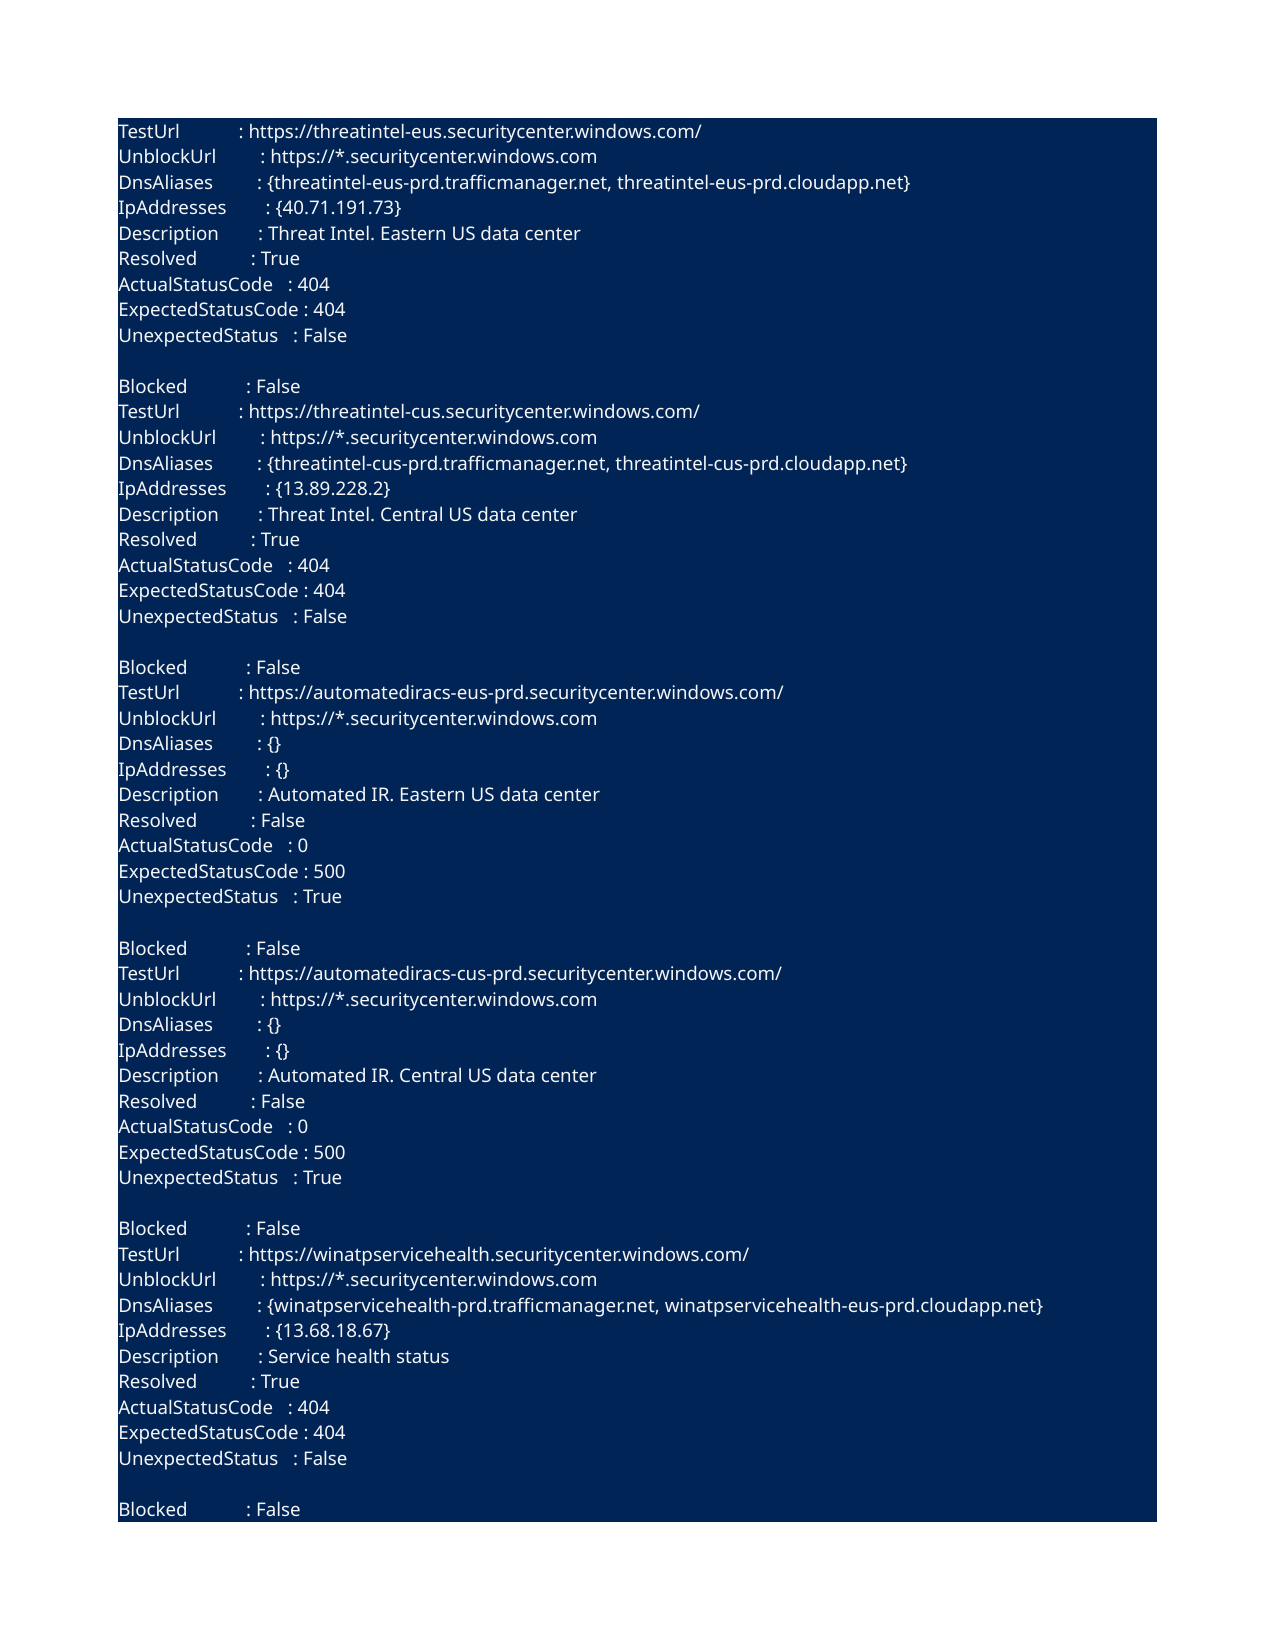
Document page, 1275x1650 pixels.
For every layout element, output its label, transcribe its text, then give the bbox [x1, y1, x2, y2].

text IpAddresses : {13.89.228.2} [118, 475, 1157, 501]
text ActualStatusCode : 404 [118, 1394, 1157, 1420]
text Resolved : True [118, 246, 1157, 271]
text DnsAliases : {} [118, 1011, 1157, 1037]
text TestUrl : https://automatediracs-eus-prd.securitycenter.windows.com/ [118, 679, 1157, 705]
text DnsAliases : {} [118, 731, 1157, 756]
text ExpectedStatusCode : 404 [118, 1420, 1157, 1445]
text Resolved : False [118, 1088, 1157, 1113]
text Description : Threat Intel. Eastern US data center [118, 220, 1157, 246]
text ExpectedStatusCode : 500 [118, 1139, 1157, 1164]
text ExpectedStatusCode : 500 [118, 858, 1157, 884]
text DnsAliases : {threatintel-eus-prd.trafficmanager.net, threatintel-eus-prd.cloudapp.net} [118, 169, 1157, 195]
text Blocked : False [118, 1216, 1157, 1241]
text UnexpectedStatus : True [118, 1164, 1157, 1190]
text Blocked : False [118, 654, 1157, 679]
text ActualStatusCode : 404 [118, 552, 1157, 577]
text Blocked : False [118, 1496, 1157, 1522]
text IpAddresses : {} [118, 1037, 1157, 1062]
text Resolved : True [118, 526, 1157, 552]
text ActualStatusCode : 0 [118, 1113, 1157, 1139]
text ActualStatusCode : 404 [118, 271, 1157, 297]
text TestUrl : https://automatediracs-cus-prd.securitycenter.windows.com/ [118, 960, 1157, 986]
text UnblockUrl : https://*.securitycenter.windows.com [118, 986, 1157, 1011]
text Description : Automated IR. Eastern US data center [118, 782, 1157, 807]
text DnsAliases : {threatintel-cus-prd.trafficmanager.net, threatintel-cus-prd.cloudapp.net} [118, 450, 1157, 475]
text Description : Automated IR. Central US data center [118, 1062, 1157, 1088]
text ExpectedStatusCode : 404 [118, 577, 1157, 603]
text IpAddresses : {} [118, 756, 1157, 782]
text Blocked : False [118, 935, 1157, 960]
text TestUrl : https://threatintel-cus.securitycenter.windows.com/ [118, 399, 1157, 424]
text Resolved : True [118, 1369, 1157, 1394]
text UnblockUrl : https://*.securitycenter.windows.com [118, 144, 1157, 169]
text TestUrl : https://winatpservicehealth.securitycenter.windows.com/ [118, 1241, 1157, 1267]
text IpAddresses : {40.71.191.73} [118, 195, 1157, 220]
text UnblockUrl : https://*.securitycenter.windows.com [118, 705, 1157, 731]
text ActualStatusCode : 0 [118, 833, 1157, 858]
text Description : Service health status [118, 1343, 1157, 1369]
text Blocked : False [118, 373, 1157, 399]
text UnblockUrl : https://*.securitycenter.windows.com [118, 424, 1157, 450]
text UnblockUrl : https://*.securitycenter.windows.com [118, 1267, 1157, 1292]
text UnexpectedStatus : False [118, 1445, 1157, 1471]
text UnexpectedStatus : False [118, 603, 1157, 628]
text Description : Threat Intel. Central US data center [118, 501, 1157, 526]
text UnexpectedStatus : False [118, 322, 1157, 348]
text DnsAliases : {winatpservicehealth-prd.trafficmanager.net, winatpservicehealth-eus-prd.cloudapp.net} [118, 1292, 1157, 1318]
text UnexpectedStatus : True [118, 884, 1157, 909]
text ExpectedStatusCode : 404 [118, 297, 1157, 322]
text IpAddresses : {13.68.18.67} [118, 1318, 1157, 1343]
text Resolved : False [118, 807, 1157, 833]
text TestUrl : https://threatintel-eus.securitycenter.windows.com/ [118, 118, 1157, 144]
